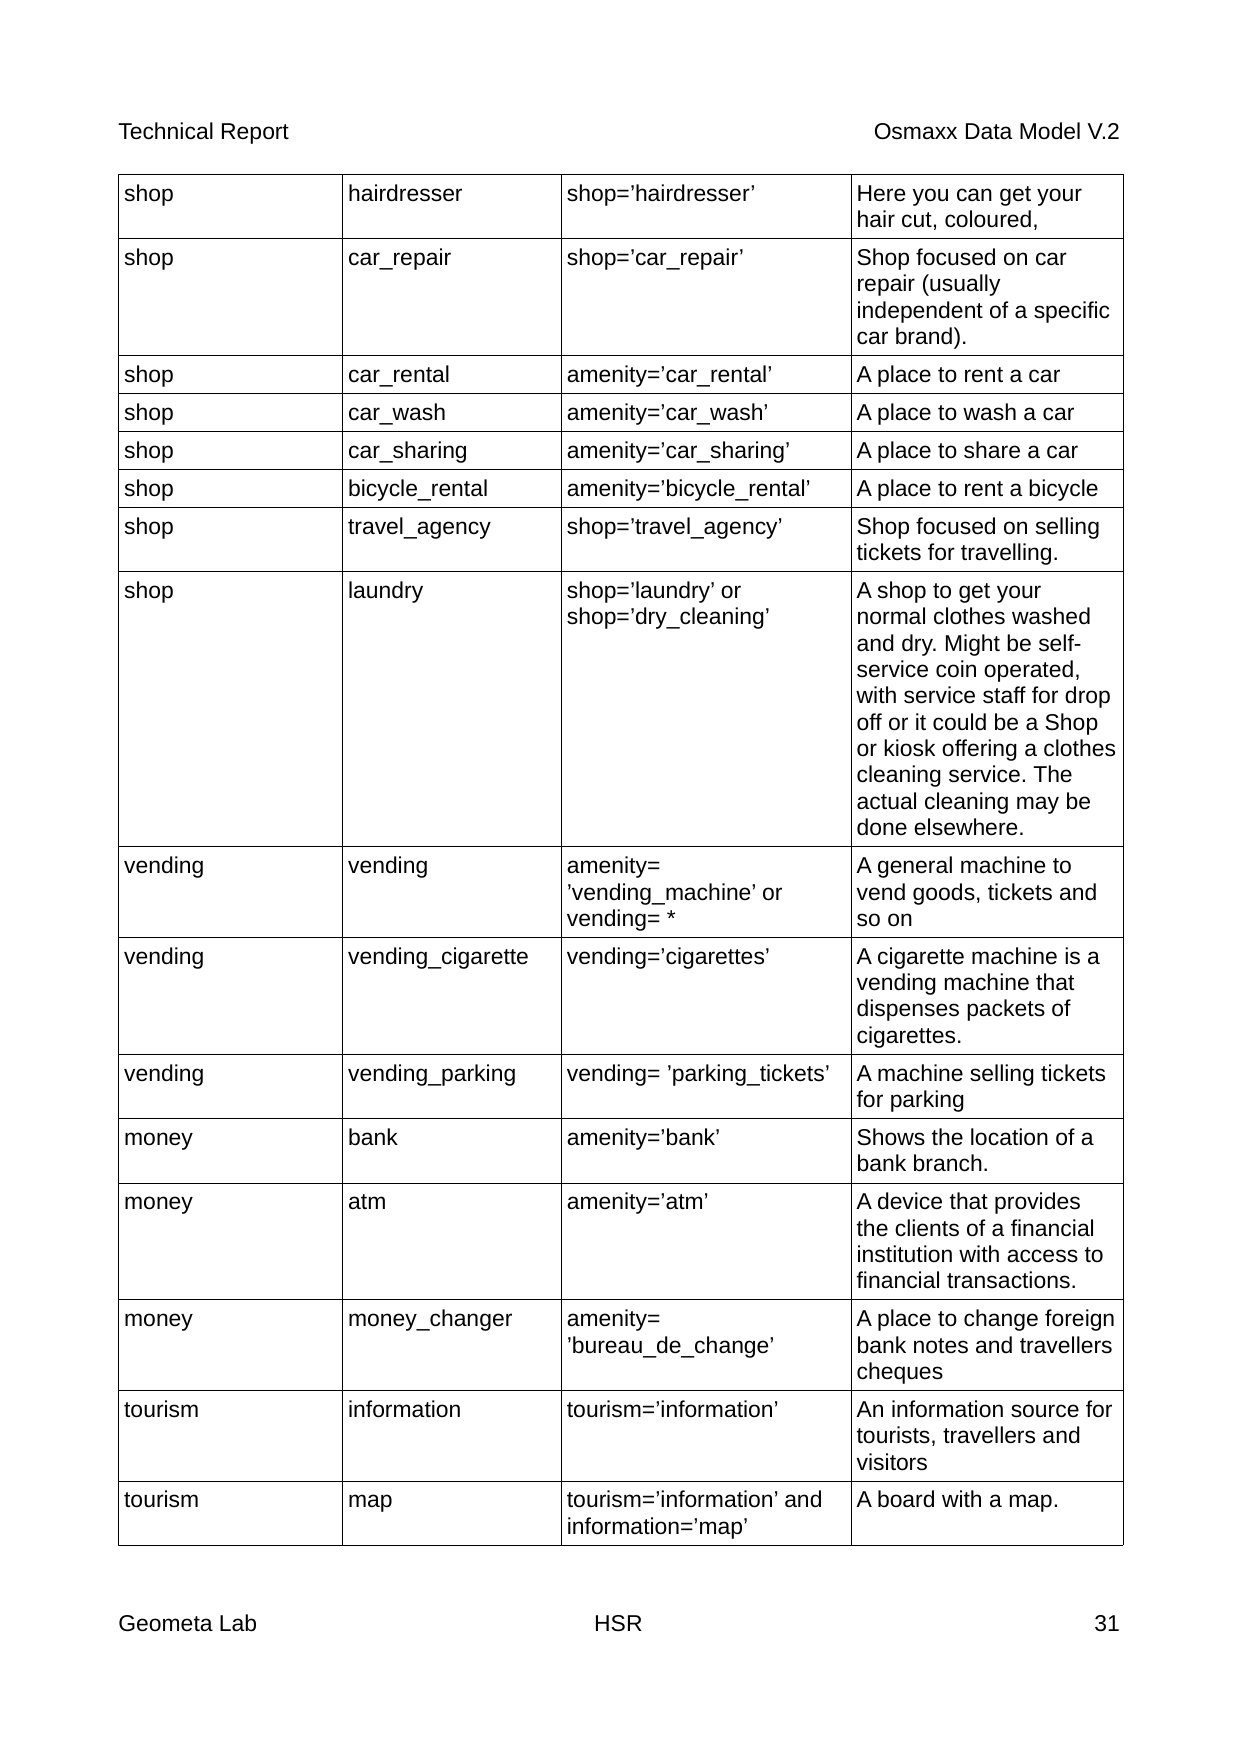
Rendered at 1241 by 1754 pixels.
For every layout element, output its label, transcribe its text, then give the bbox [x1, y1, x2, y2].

table_cell vending [343, 847, 561, 937]
table_cell A place to rent a bicycle [852, 470, 1123, 507]
table_cell atm [343, 1184, 561, 1299]
table_cell shop [119, 394, 342, 431]
table_cell A place to share a car [852, 432, 1123, 469]
table_cell amenity=’bank’ [562, 1119, 851, 1182]
table_cell vending_parking [343, 1055, 561, 1118]
table_cell shop [119, 239, 342, 355]
table_cell An information source for tourists, travellers and visitors [852, 1391, 1123, 1481]
table_cell Shop focused on car repair (usually independent of a specific car brand). [852, 239, 1123, 355]
table_cell hairdresser [343, 175, 561, 238]
table_cell shop=’laundry’ or shop=’dry_cleaning’ [562, 572, 851, 846]
table_cell A board with a map. [852, 1482, 1123, 1545]
table_cell laundry [343, 572, 561, 846]
table_cell shop=’hairdresser’ [562, 175, 851, 238]
table_cell car_rental [343, 356, 561, 393]
table_cell money [119, 1184, 342, 1299]
table_cell money_changer [343, 1300, 561, 1390]
table_cell Here you can get your hair cut, coloured, [852, 175, 1123, 238]
table_cell A cigarette machine is a vending machine that dispenses packets of cigarettes. [852, 938, 1123, 1054]
table_cell shop [119, 572, 342, 846]
table_cell A machine selling tickets for parking [852, 1055, 1123, 1118]
table_cell car_sharing [343, 432, 561, 469]
table_cell shop=’car_repair’ [562, 239, 851, 355]
table_cell A place to rent a car [852, 356, 1123, 393]
table_cell information [343, 1391, 561, 1481]
table_cell vending [119, 938, 342, 1054]
table_cell vending [119, 847, 342, 937]
table_cell money [119, 1119, 342, 1182]
table_cell shop [119, 175, 342, 238]
table_cell shop [119, 356, 342, 393]
table_cell tourism=’information’ [562, 1391, 851, 1481]
table_cell vending_cigarette [343, 938, 561, 1054]
table_cell tourism [119, 1391, 342, 1481]
table_cell vending=’cigarettes’ [562, 938, 851, 1054]
table_cell Shows the location of a bank branch. [852, 1119, 1123, 1182]
table_cell shop [119, 508, 342, 571]
table_cell shop [119, 470, 342, 507]
table_cell car_repair [343, 239, 561, 355]
table_cell A shop to get your normal clothes washed and dry. Might be self-service coin operated, with service staff for drop off or it could be a Shop or kiosk offering a clothes cleaning service. The actual cleaning may be done elsewhere. [852, 572, 1123, 846]
table_cell Shop focused on selling tickets for travelling. [852, 508, 1123, 571]
table_cell shop=’travel_agency’ [562, 508, 851, 571]
table_cell amenity= ’bureau_de_change’ [562, 1300, 851, 1390]
table_cell amenity= ’vending_machine’ or vending= * [562, 847, 851, 937]
table_cell map [343, 1482, 561, 1545]
table_cell A general machine to vend goods, tickets and so on [852, 847, 1123, 937]
table_cell tourism [119, 1482, 342, 1545]
table_cell vending [119, 1055, 342, 1118]
table_cell car_wash [343, 394, 561, 431]
table_cell amenity=’car_sharing’ [562, 432, 851, 469]
table_cell amenity=’car_wash’ [562, 394, 851, 431]
table_cell A device that provides the clients of a financial institution with access to financial transactions. [852, 1184, 1123, 1299]
table_cell bank [343, 1119, 561, 1182]
table_cell vending= ’parking_tickets’ [562, 1055, 851, 1118]
table_cell amenity=’bicycle_rental’ [562, 470, 851, 507]
table_cell A place to wash a car [852, 394, 1123, 431]
table_cell shop [119, 432, 342, 469]
table_cell bicycle_rental [343, 470, 561, 507]
table_cell A place to change foreign bank notes and travellers cheques [852, 1300, 1123, 1390]
table_cell amenity=’atm’ [562, 1184, 851, 1299]
table_cell travel_agency [343, 508, 561, 571]
table_cell tourism=’information’ and information=’map’ [562, 1482, 851, 1545]
table_cell amenity=’car_rental’ [562, 356, 851, 393]
table_cell money [119, 1300, 342, 1390]
